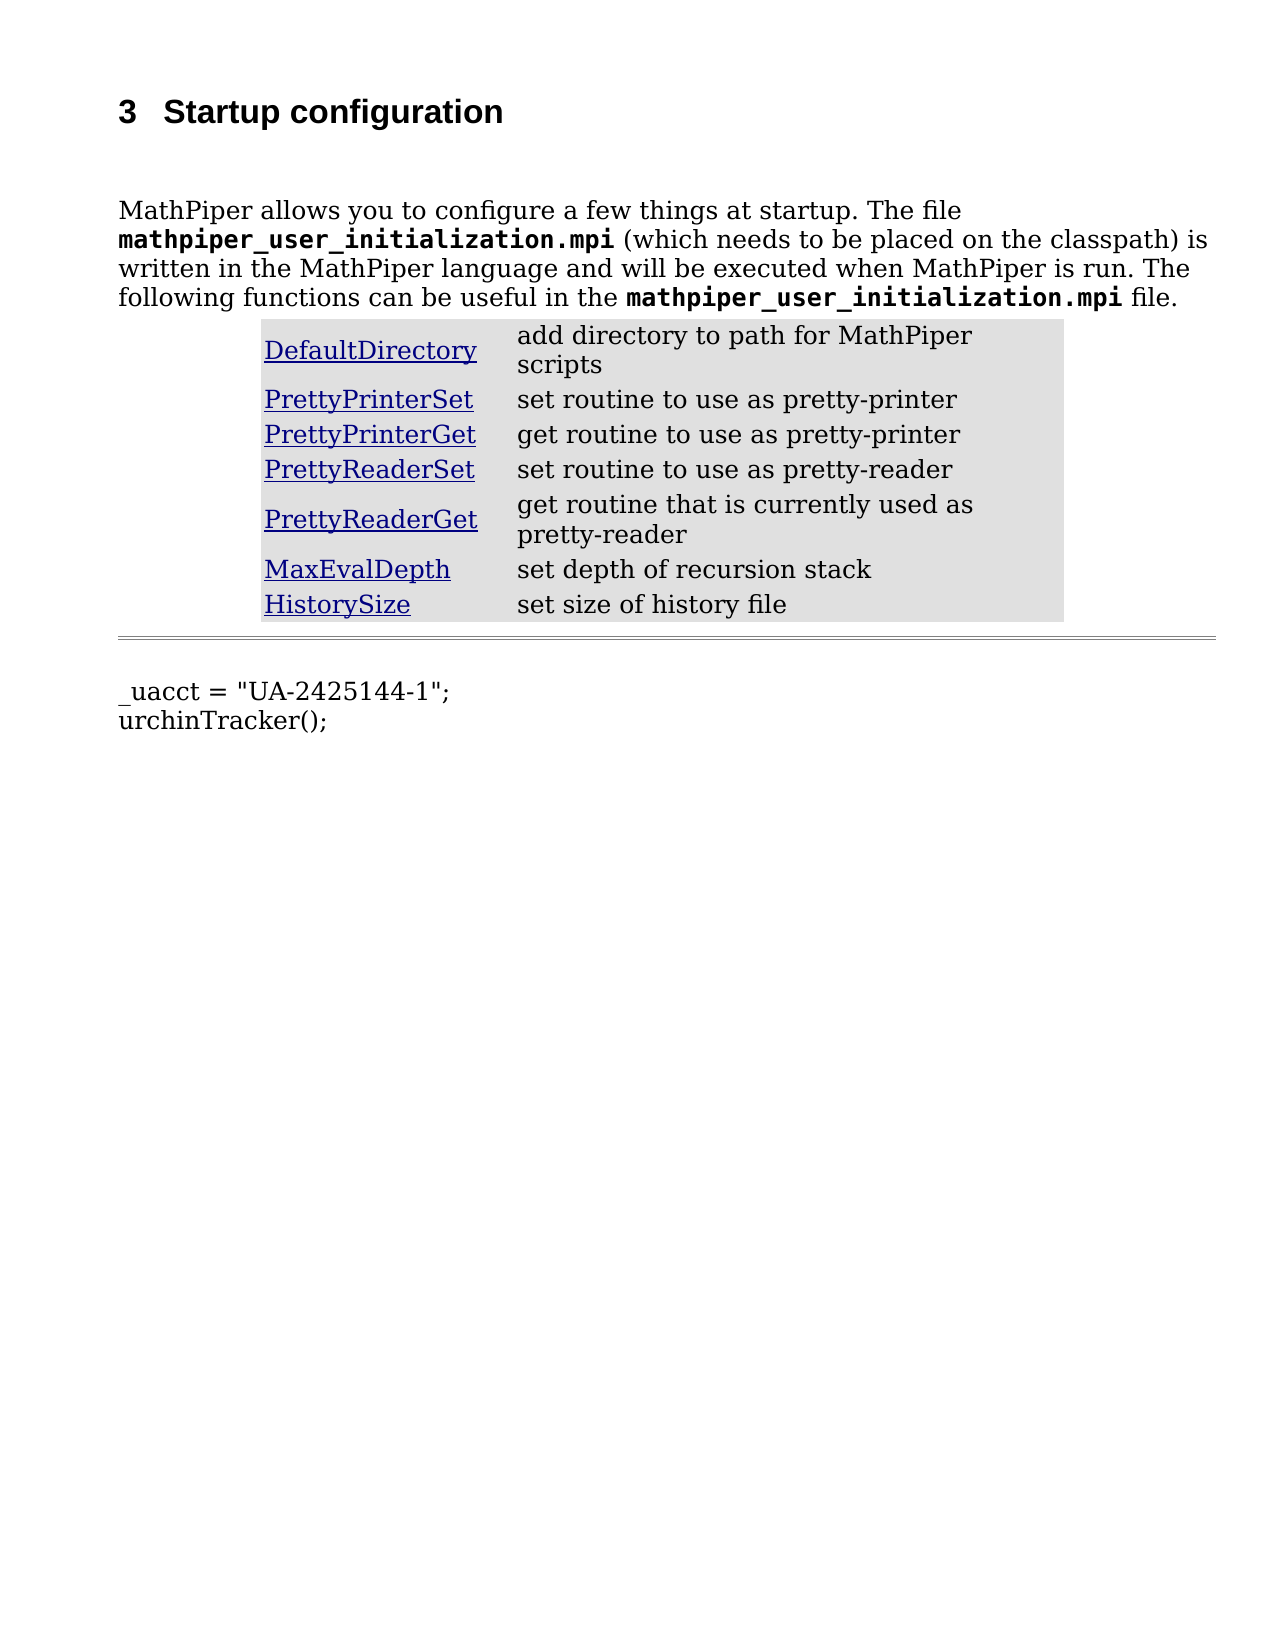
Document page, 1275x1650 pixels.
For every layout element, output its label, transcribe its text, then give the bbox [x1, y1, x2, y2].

table_cell MaxEvalDepth [261, 552, 514, 587]
table_cell HistorySize [261, 587, 514, 622]
text MathPiper allows you to configure a few things at startup. The file mathpiper_user_initialization.mpi (which needs to be placed on the classpath) is written in the MathPiper language and will be executed when MathPiper is run. The following functions can be useful in the mathpiper_user_initialization.mpi file. [118, 196, 1216, 312]
text _uacct = "UA-2425144-1"; urchinTracker(); [118, 677, 1216, 736]
table_cell PrettyPrinterGet [261, 418, 514, 453]
table_header add directory to path for MathPiper scripts [514, 319, 1064, 383]
table_header DefaultDirectory [261, 319, 514, 383]
table_cell set depth of recursion stack [514, 552, 1064, 587]
table_cell PrettyReaderSet [261, 453, 514, 488]
table_cell set routine to use as pretty-reader [514, 453, 1064, 488]
table_cell get routine that is currently used as pretty-reader [514, 488, 1064, 552]
table_cell get routine to use as pretty-printer [514, 418, 1064, 453]
table_cell PrettyReaderGet [261, 488, 514, 552]
subtitle Startup configuration [118, 92, 1216, 131]
table_cell PrettyPrinterSet [261, 383, 514, 418]
table_cell set routine to use as pretty-printer [514, 383, 1064, 418]
table_cell set size of history file [514, 587, 1064, 622]
